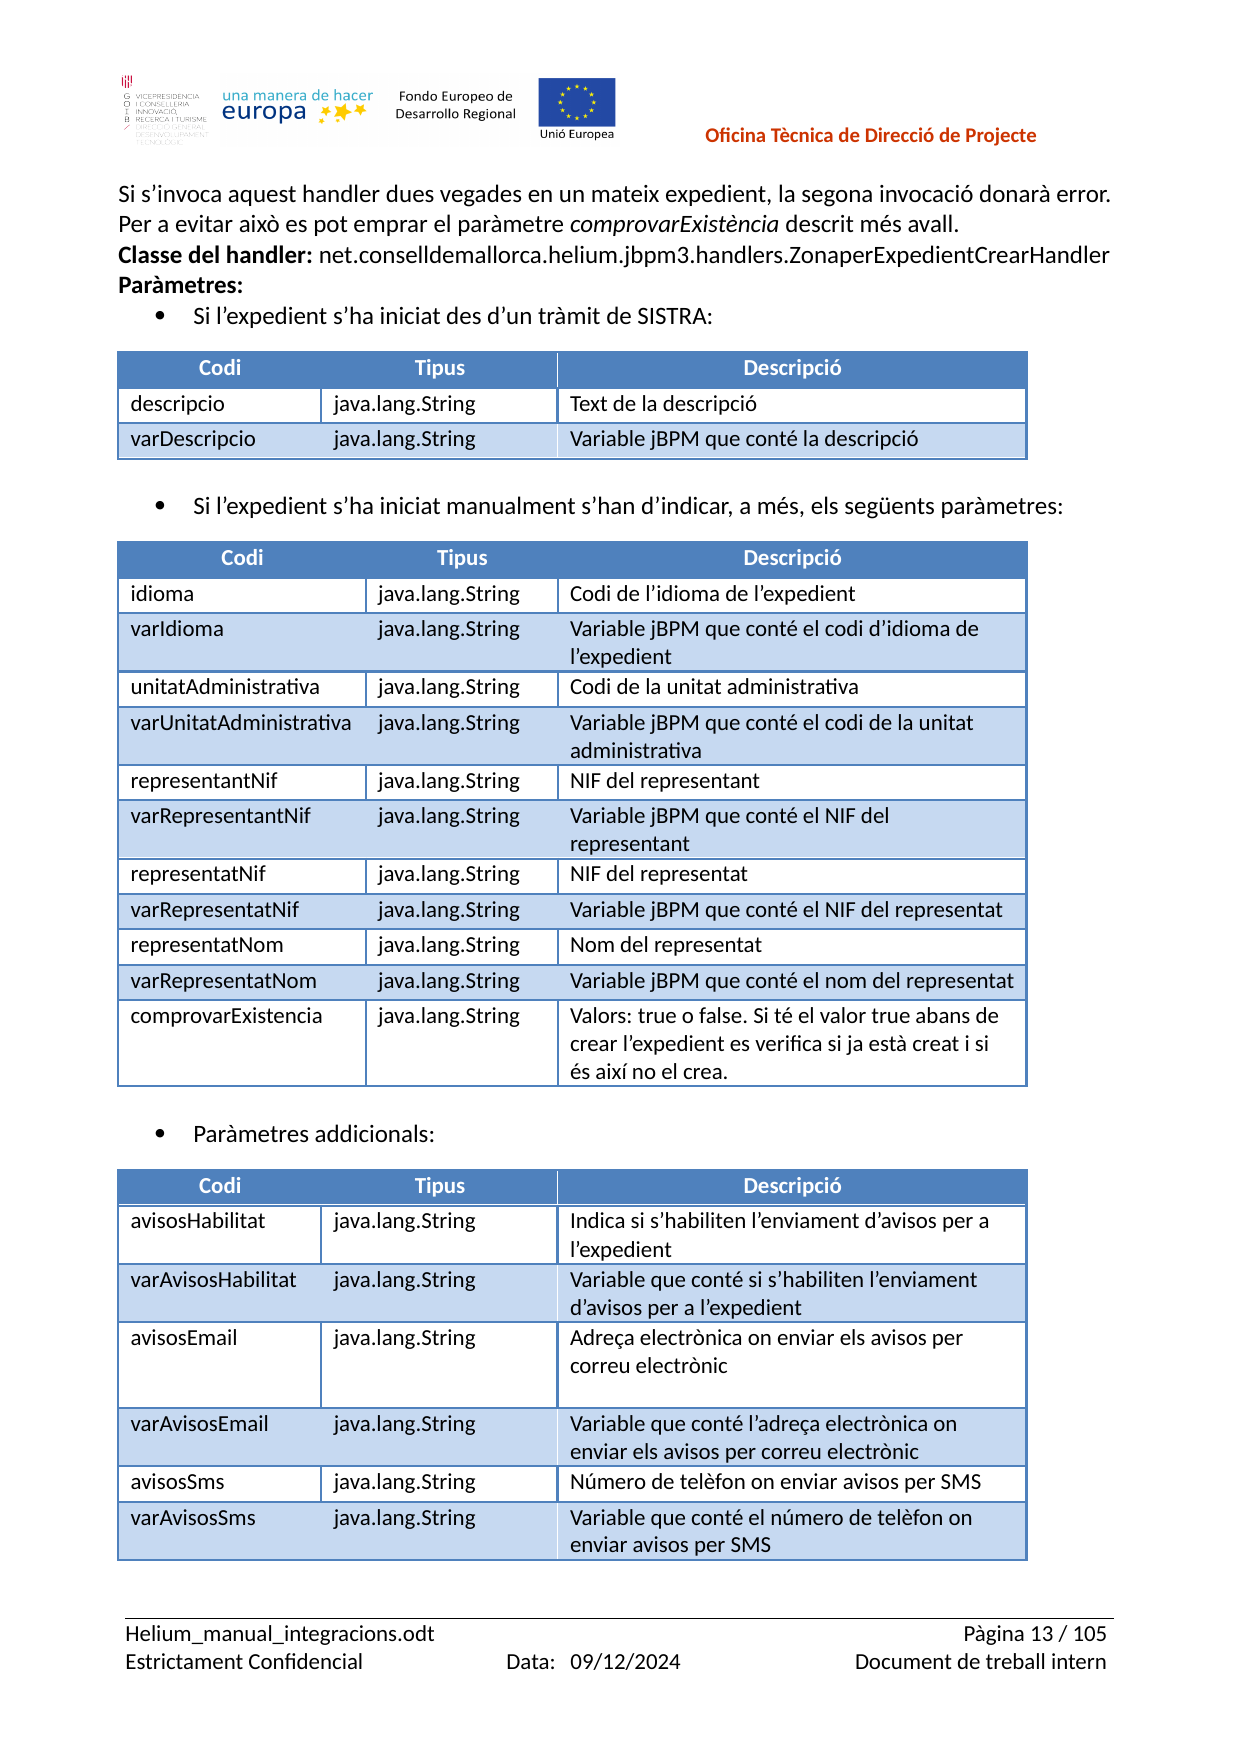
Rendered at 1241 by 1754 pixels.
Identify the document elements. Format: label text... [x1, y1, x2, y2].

list Si l’expedient s’ha iniciat des d’un tràmit de SISTRA: [156, 300, 1122, 330]
table_cell Variable que conté si s’habiliten l’enviament d’avisos per a l’expedient [558, 1265, 1025, 1321]
table_cell java.lang.String [322, 1467, 556, 1501]
text Classe del handler: net.conselldemallorca.helium.jbpm3.handlers.ZonaperExpedientCrearHandler [118, 239, 1122, 269]
table_header Tipus [321, 1171, 557, 1204]
table_cell java.lang.String [366, 801, 558, 857]
table_cell java.lang.String [366, 966, 558, 999]
table_cell java.lang.String [367, 1001, 557, 1085]
table_header Tipus [366, 544, 558, 577]
table_cell java.lang.String [366, 708, 558, 764]
table_cell representantNif [119, 766, 365, 799]
table_cell avisosHabilitat [119, 1207, 320, 1263]
text Paràmetres: [118, 269, 1122, 300]
table_header Descripció [558, 544, 1025, 577]
table_cell java.lang.String [322, 1323, 556, 1407]
table_header Codi [119, 1171, 321, 1204]
picture [219, 73, 621, 147]
table_cell Variable jBPM que conté la descripció [558, 424, 1025, 457]
table_cell java.lang.String [321, 1409, 557, 1465]
table_cell unitatAdministrativa [119, 673, 365, 706]
table_cell java.lang.String [321, 1503, 557, 1559]
table_cell Text de la descripció [559, 389, 1025, 422]
table_cell varUnitatAdministrativa [119, 708, 366, 764]
table_cell Variable que conté el número de telèfon on enviar avisos per SMS [558, 1503, 1025, 1559]
table_cell java.lang.String [367, 930, 557, 964]
table_cell NIF del representat [559, 860, 1025, 893]
table_cell java.lang.String [367, 579, 557, 612]
text Si s’invoca aquest handler dues vegades en un mateix expedient, la segona invocació donarà error. Per a evitar això es pot emprar el paràmetre comprovarExistència descrit més avall. [118, 178, 1122, 239]
table_cell comprovarExistencia [119, 1001, 365, 1085]
table_cell java.lang.String [367, 766, 557, 799]
table_cell Adreça electrònica on enviar els avisos per correu electrònic [559, 1323, 1025, 1407]
table_header Codi [119, 353, 321, 387]
table_cell varIdioma [119, 614, 366, 670]
table_cell java.lang.String [321, 1265, 557, 1321]
table_cell varAvisosSms [119, 1503, 321, 1559]
table_cell java.lang.String [321, 424, 557, 457]
table_cell avisosSms [119, 1467, 320, 1501]
table_header Codi [119, 544, 366, 577]
table_header Descripció [558, 353, 1025, 387]
list Si l’expedient s’ha iniciat manualment s’han d’indicar, a més, els següents paràmetres: [156, 490, 1122, 521]
table_cell representatNif [119, 860, 365, 893]
table_cell java.lang.String [366, 614, 558, 670]
table_cell varRepresentantNif [119, 801, 366, 857]
table_cell Variable que conté l’adreça electrònica on enviar els avisos per correu electrònic [558, 1409, 1025, 1465]
table_cell avisosEmail [119, 1323, 320, 1407]
table_cell Valors: true o false. Si té el valor true abans de crear l’expedient es verifica si ja està creat i si és així no el crea. [559, 1001, 1025, 1085]
table_cell varRepresentatNom [119, 966, 366, 999]
list Paràmetres addicionals: [156, 1118, 1122, 1148]
table_cell representatNom [119, 930, 365, 964]
table_cell Nom del representat [559, 930, 1025, 964]
table_cell Variable jBPM que conté el codi d’idioma de l’expedient [558, 614, 1025, 670]
table_cell NIF del representant [559, 766, 1025, 799]
table_cell java.lang.String [367, 673, 557, 706]
table_cell Codi de l’idioma de l’expedient [559, 579, 1025, 612]
table_cell java.lang.String [322, 389, 556, 422]
table_cell Variable jBPM que conté el NIF del representant [558, 801, 1025, 857]
table_cell varAvisosHabilitat [119, 1265, 321, 1321]
table_header Descripció [558, 1171, 1025, 1204]
table_cell varAvisosEmail [119, 1409, 321, 1465]
table_header Tipus [321, 353, 557, 387]
table_cell Codi de la unitat administrativa [559, 673, 1025, 706]
table_cell Número de telèfon on enviar avisos per SMS [559, 1467, 1025, 1501]
table_cell java.lang.String [322, 1207, 556, 1263]
table_cell varRepresentatNif [119, 895, 366, 928]
table_cell java.lang.String [367, 860, 557, 893]
table_cell idioma [119, 579, 365, 612]
table_cell Variable jBPM que conté el NIF del representat [558, 895, 1025, 928]
table_cell java.lang.String [366, 895, 558, 928]
table_cell descripcio [119, 389, 320, 422]
table_cell Indica si s’habiliten l’enviament d’avisos per a l’expedient [559, 1207, 1025, 1263]
picture [118, 73, 213, 147]
table_cell Variable jBPM que conté el nom del representat [558, 966, 1025, 999]
table_cell varDescripcio [119, 424, 321, 457]
table_cell Variable jBPM que conté el codi de la unitat administrativa [558, 708, 1025, 764]
